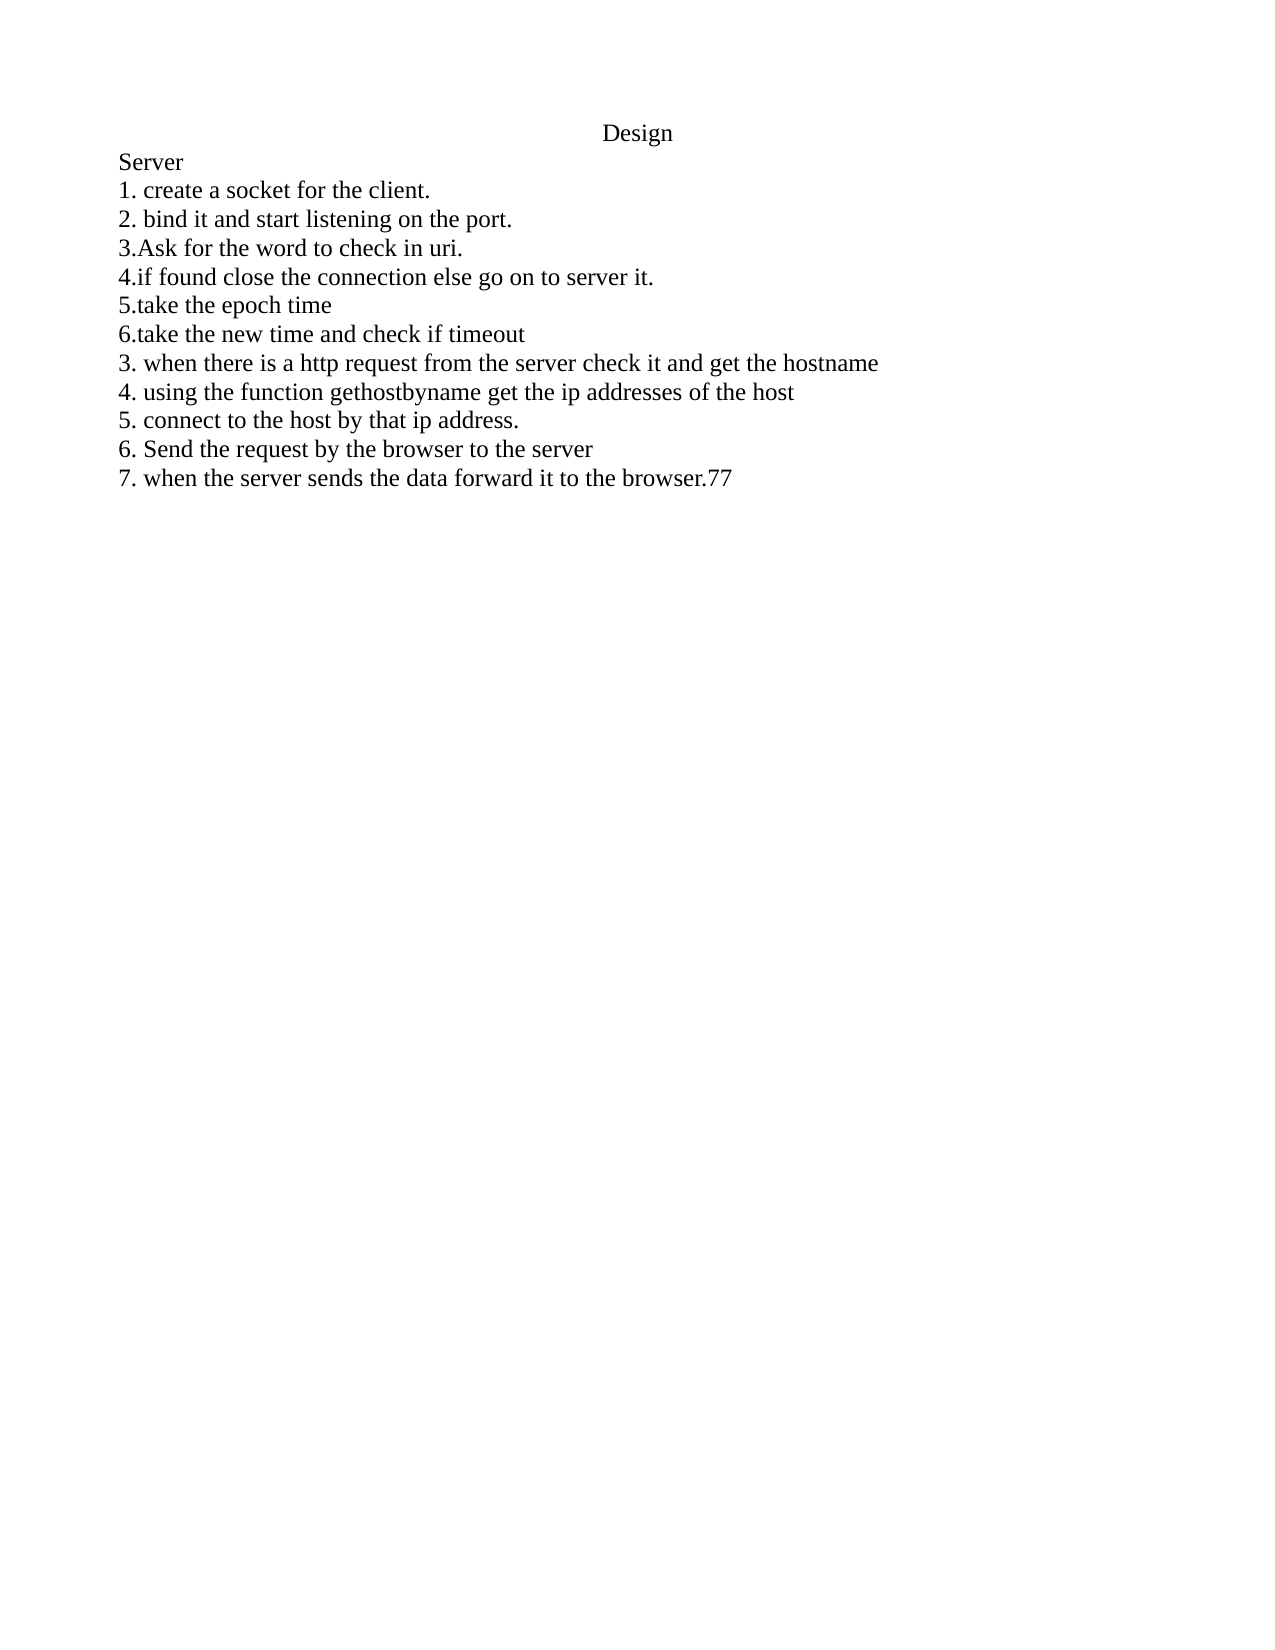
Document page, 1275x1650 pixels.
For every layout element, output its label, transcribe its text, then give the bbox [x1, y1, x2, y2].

text Server [118, 147, 1157, 176]
text 4. using the function gethostbyname get the ip addresses of the host [118, 377, 1157, 406]
text 6.take the new time and check if timeout [118, 319, 1157, 348]
text 2. bind it and start listening on the port. [118, 204, 1157, 233]
text 5. connect to the host by that ip address. [118, 406, 1157, 434]
text 3.Ask for the word to check in uri. [118, 233, 1157, 262]
text 4.if found close the connection else go on to server it. [118, 262, 1157, 291]
text 5.take the epoch time [118, 291, 1157, 319]
text 7. when the server sends the data forward it to the browser.77 [118, 463, 1157, 492]
text Design [118, 118, 1157, 147]
text 3. when there is a http request from the server check it and get the hostname [118, 348, 1157, 377]
text 6. Send the request by the browser to the server [118, 434, 1157, 463]
text 1. create a socket for the client. [118, 176, 1157, 204]
